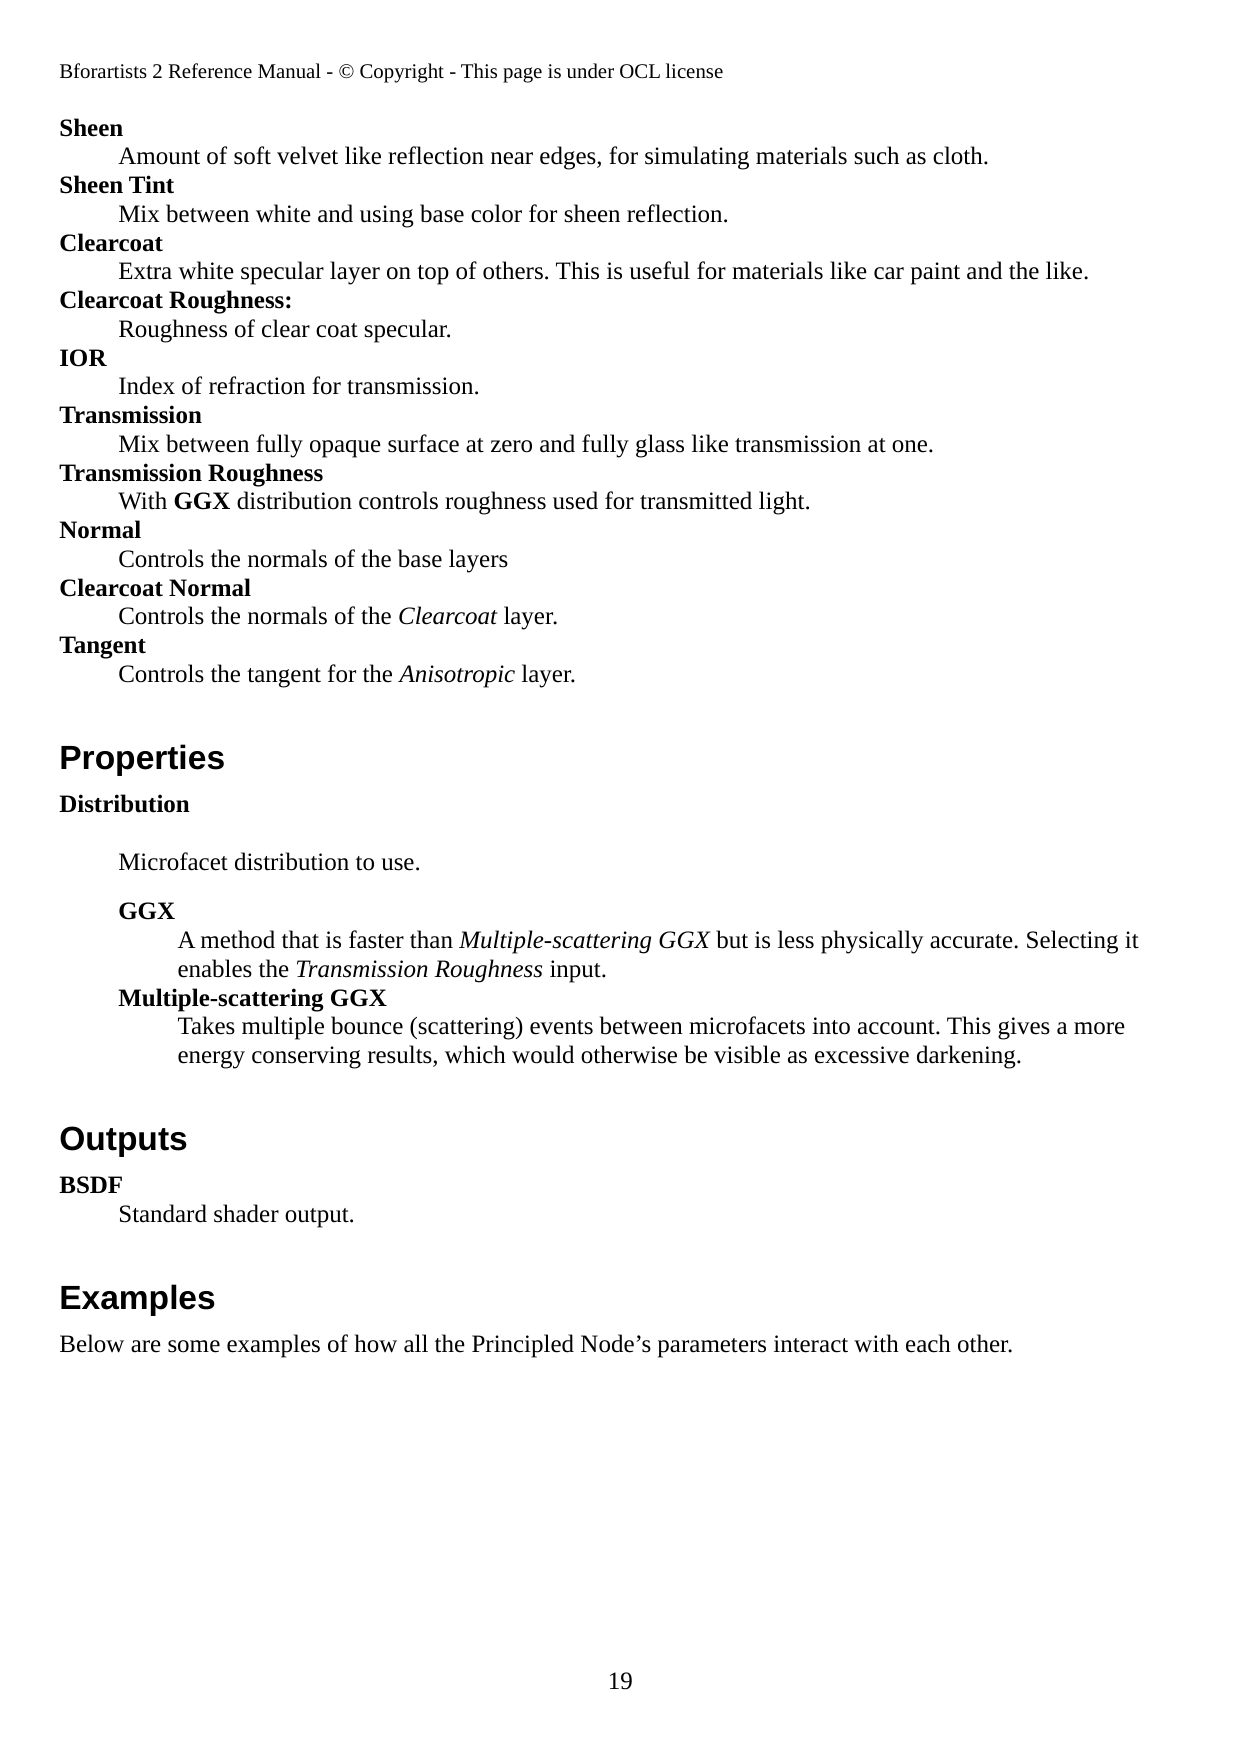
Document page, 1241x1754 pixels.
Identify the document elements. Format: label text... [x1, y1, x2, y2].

subtitle Sheen Tint [59, 170, 1181, 199]
subtitle Multiple-scattering GGX [118, 983, 1181, 1011]
subtitle IOR [59, 343, 1181, 371]
list Mix between white and using base color for sheen reflection. [118, 199, 1181, 228]
subtitle Distribution [59, 789, 1181, 818]
list Controls the normals of the base layers [118, 544, 1181, 573]
text Below are some examples of how all the Principled Node’s parameters interact with each other. [59, 1329, 1181, 1358]
list Roughness of clear coat specular. [118, 314, 1181, 343]
list Extra white specular layer on top of others. This is useful for materials like car paint and the like. [118, 256, 1181, 285]
subtitle Examples [59, 1278, 1181, 1317]
list Index of refraction for transmission. [118, 371, 1181, 400]
subtitle Clearcoat Normal [59, 573, 1181, 601]
subtitle Transmission [59, 400, 1181, 429]
list Standard shader output. [118, 1199, 1181, 1228]
text Microfacet distribution to use. [118, 847, 1181, 876]
subtitle Sheen [59, 113, 1181, 141]
list Controls the tangent for the Anisotropic layer. [118, 659, 1181, 688]
subtitle Transmission Roughness [59, 458, 1181, 486]
subtitle Properties [59, 738, 1181, 777]
subtitle Clearcoat Roughness: [59, 285, 1181, 314]
list Controls the normals of the Clearcoat layer. [118, 601, 1181, 630]
subtitle Outputs [59, 1119, 1181, 1158]
list With GGX distribution controls roughness used for transmitted light. [118, 486, 1181, 515]
list A method that is faster than Multiple-scattering GGX but is less physically accurate. Selecting it enables the Transmission Roughness input. [177, 925, 1181, 983]
list Mix between fully opaque surface at zero and fully glass like transmission at one. [118, 429, 1181, 458]
subtitle BSDF [59, 1170, 1181, 1199]
list Takes multiple bounce (scattering) events between microfacets into account. This gives a more energy conserving results, which would otherwise be visible as excessive darkening. [177, 1011, 1181, 1069]
list Amount of soft velvet like reflection near edges, for simulating materials such as cloth. [118, 141, 1181, 170]
subtitle Tangent [59, 630, 1181, 659]
subtitle GGX [118, 896, 1181, 925]
subtitle Clearcoat [59, 228, 1181, 256]
subtitle Normal [59, 515, 1181, 544]
